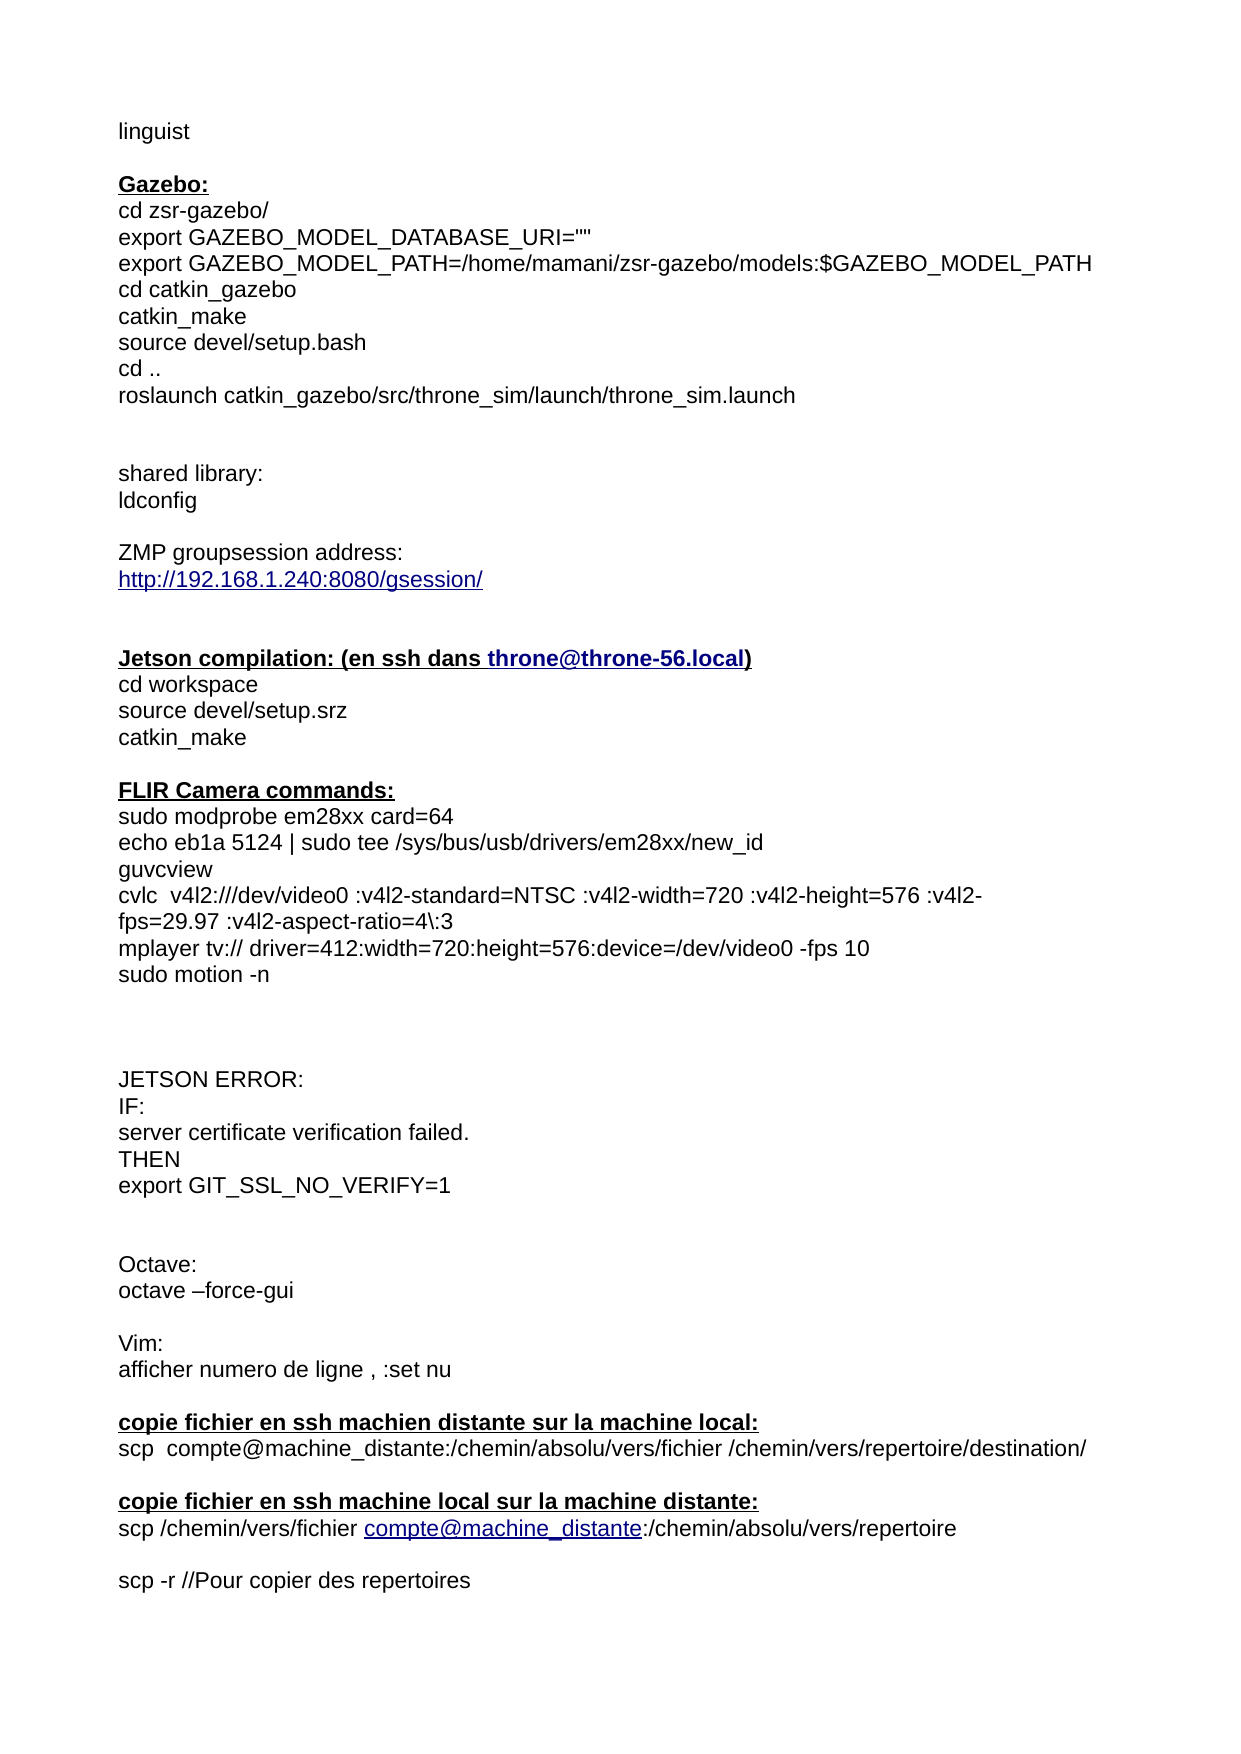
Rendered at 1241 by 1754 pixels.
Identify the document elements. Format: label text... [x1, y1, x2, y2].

text roslaunch catkin_gazebo/src/throne_sim/launch/throne_sim.launch [118, 382, 1122, 408]
text copie fichier en ssh machine local sur la machine distante: [118, 1488, 1122, 1514]
text guvcview [118, 856, 1122, 882]
text source devel/setup.srz [118, 697, 1122, 724]
text copie fichier en ssh machien distante sur la machine local: [118, 1409, 1122, 1435]
text cd workspace [118, 671, 1122, 697]
text export GIT_SSL_NO_VERIFY=1 [118, 1172, 1122, 1198]
text server certificate verification failed. [118, 1119, 1122, 1146]
text echo eb1a 5124 | sudo tee /sys/bus/usb/drivers/em28xx/new_id [118, 829, 1122, 856]
text scp /chemin/vers/fichier compte@machine_distante:/chemin/absolu/vers/repertoire [118, 1514, 1122, 1541]
text export GAZEBO_MODEL_DATABASE_URI="" [118, 223, 1122, 250]
text octave –force-gui [118, 1277, 1122, 1304]
text Octave: [118, 1251, 1122, 1277]
text sudo modprobe em28xx card=64 [118, 803, 1122, 829]
text source devel/setup.bash [118, 329, 1122, 355]
text cd .. [118, 355, 1122, 382]
text sudo motion -n [118, 961, 1122, 987]
text catkin_make [118, 303, 1122, 329]
text mplayer tv:// driver=412:width=720:height=576:device=/dev/video0 -fps 10 [118, 935, 1122, 961]
text ZMP groupsession address: [118, 539, 1122, 566]
text linguist [118, 118, 1122, 144]
text JETSON ERROR: [118, 1066, 1122, 1093]
text ldconfig [118, 487, 1122, 513]
text cd zsr-gazebo/ [118, 197, 1122, 223]
text shared library: [118, 460, 1122, 487]
text FLIR Camera commands: [118, 777, 1122, 803]
text cvlc v4l2:///dev/video0 :v4l2-standard=NTSC :v4l2-width=720 :v4l2-height=576 :v4l2-fps=29.97 :v4l2-aspect-ratio=4\:3 [118, 882, 1122, 935]
text Jetson compilation: (en ssh dans throne@throne-56.local) [118, 645, 1122, 671]
text THEN [118, 1146, 1122, 1172]
text scp -r //Pour copier des repertoires [118, 1567, 1122, 1593]
text scp compte@machine_distante:/chemin/absolu/vers/fichier /chemin/vers/repertoire/destination/ [118, 1435, 1122, 1462]
text export GAZEBO_MODEL_PATH=/home/mamani/zsr-gazebo/models:$GAZEBO_MODEL_PATH [118, 250, 1122, 276]
text Gazebo: [118, 171, 1122, 197]
text http://192.168.1.240:8080/gsession/ [118, 566, 1122, 592]
text afficher numero de ligne , :set nu [118, 1356, 1122, 1383]
text Vim: [118, 1330, 1122, 1356]
text cd catkin_gazebo [118, 276, 1122, 303]
text catkin_make [118, 724, 1122, 750]
text IF: [118, 1093, 1122, 1119]
